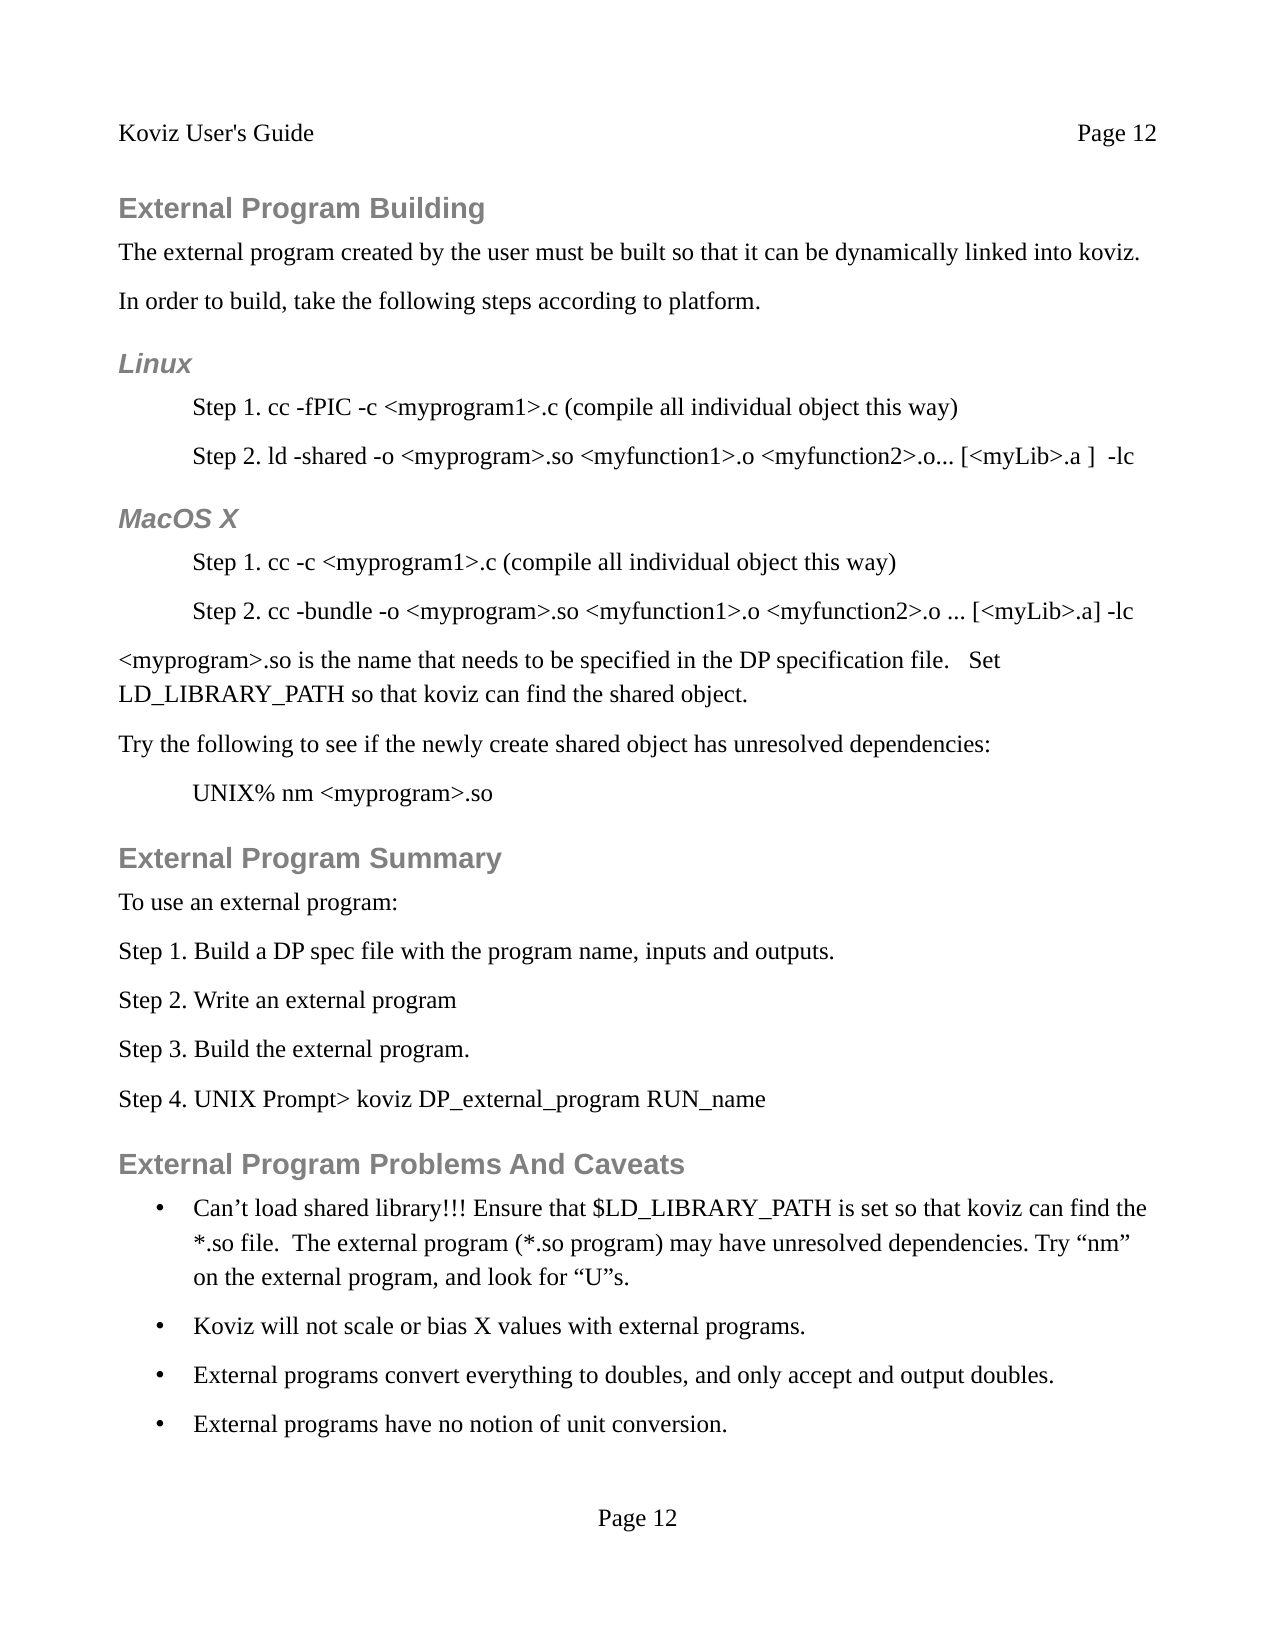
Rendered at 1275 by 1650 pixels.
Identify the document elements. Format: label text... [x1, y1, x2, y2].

list External programs convert everything to doubles, and only accept and output doubles. [156, 1360, 1157, 1389]
text Step 1. Build a DP spec file with the program name, inputs and outputs. [118, 936, 1157, 965]
subtitle External Program Summary [118, 841, 1157, 875]
text Step 2. Write an external program [118, 986, 1157, 1014]
text Step 1. cc -fPIC -c <myprogram1>.c (compile all individual object this way) [192, 392, 1157, 421]
subtitle Linux [118, 348, 1157, 379]
list External programs have no notion of unit conversion. [156, 1409, 1157, 1438]
text Step 2. ld -shared -o <myprogram>.so <myfunction1>.o <myfunction2>.o... [<myLib>.a ] -lc [192, 441, 1157, 470]
text Step 4. UNIX Prompt> koviz DP_external_program RUN_name [118, 1084, 1157, 1112]
text Step 2. cc -bundle -o <myprogram>.so <myfunction1>.o <myfunction2>.o ... [<myLib>.a] -lc [192, 596, 1157, 625]
text <myprogram>.so is the name that needs to be specified in the DP specification file. Set LD_LIBRARY_PATH so that koviz can find the shared object. [118, 645, 1157, 708]
text Step 3. Build the external program. [118, 1034, 1157, 1063]
text To use an external program: [118, 887, 1157, 916]
list Koviz will not scale or bias X values with external programs. [156, 1311, 1157, 1340]
subtitle MacOS X [118, 503, 1157, 534]
list Can’t load shared library!!! Ensure that $LD_LIBRARY_PATH is set so that koviz can find the *.so file. The external program (*.so program) may have unresolved dependencies. Try “nm” on the external program, and look for “U”s. [156, 1193, 1157, 1291]
text The external program created by the user must be built so that it can be dynamically linked into koviz. [118, 237, 1157, 266]
text Try the following to see if the newly create shared object has unresolved dependencies: [118, 729, 1157, 757]
text UNIX% nm <myprogram>.so [192, 778, 1157, 806]
text Step 1. cc -c <myprogram1>.c (compile all individual object this way) [192, 547, 1157, 576]
subtitle External Program Problems And Caveats [118, 1147, 1157, 1181]
subtitle External Program Building [118, 191, 1157, 224]
text In order to build, take the following steps according to platform. [118, 286, 1157, 315]
